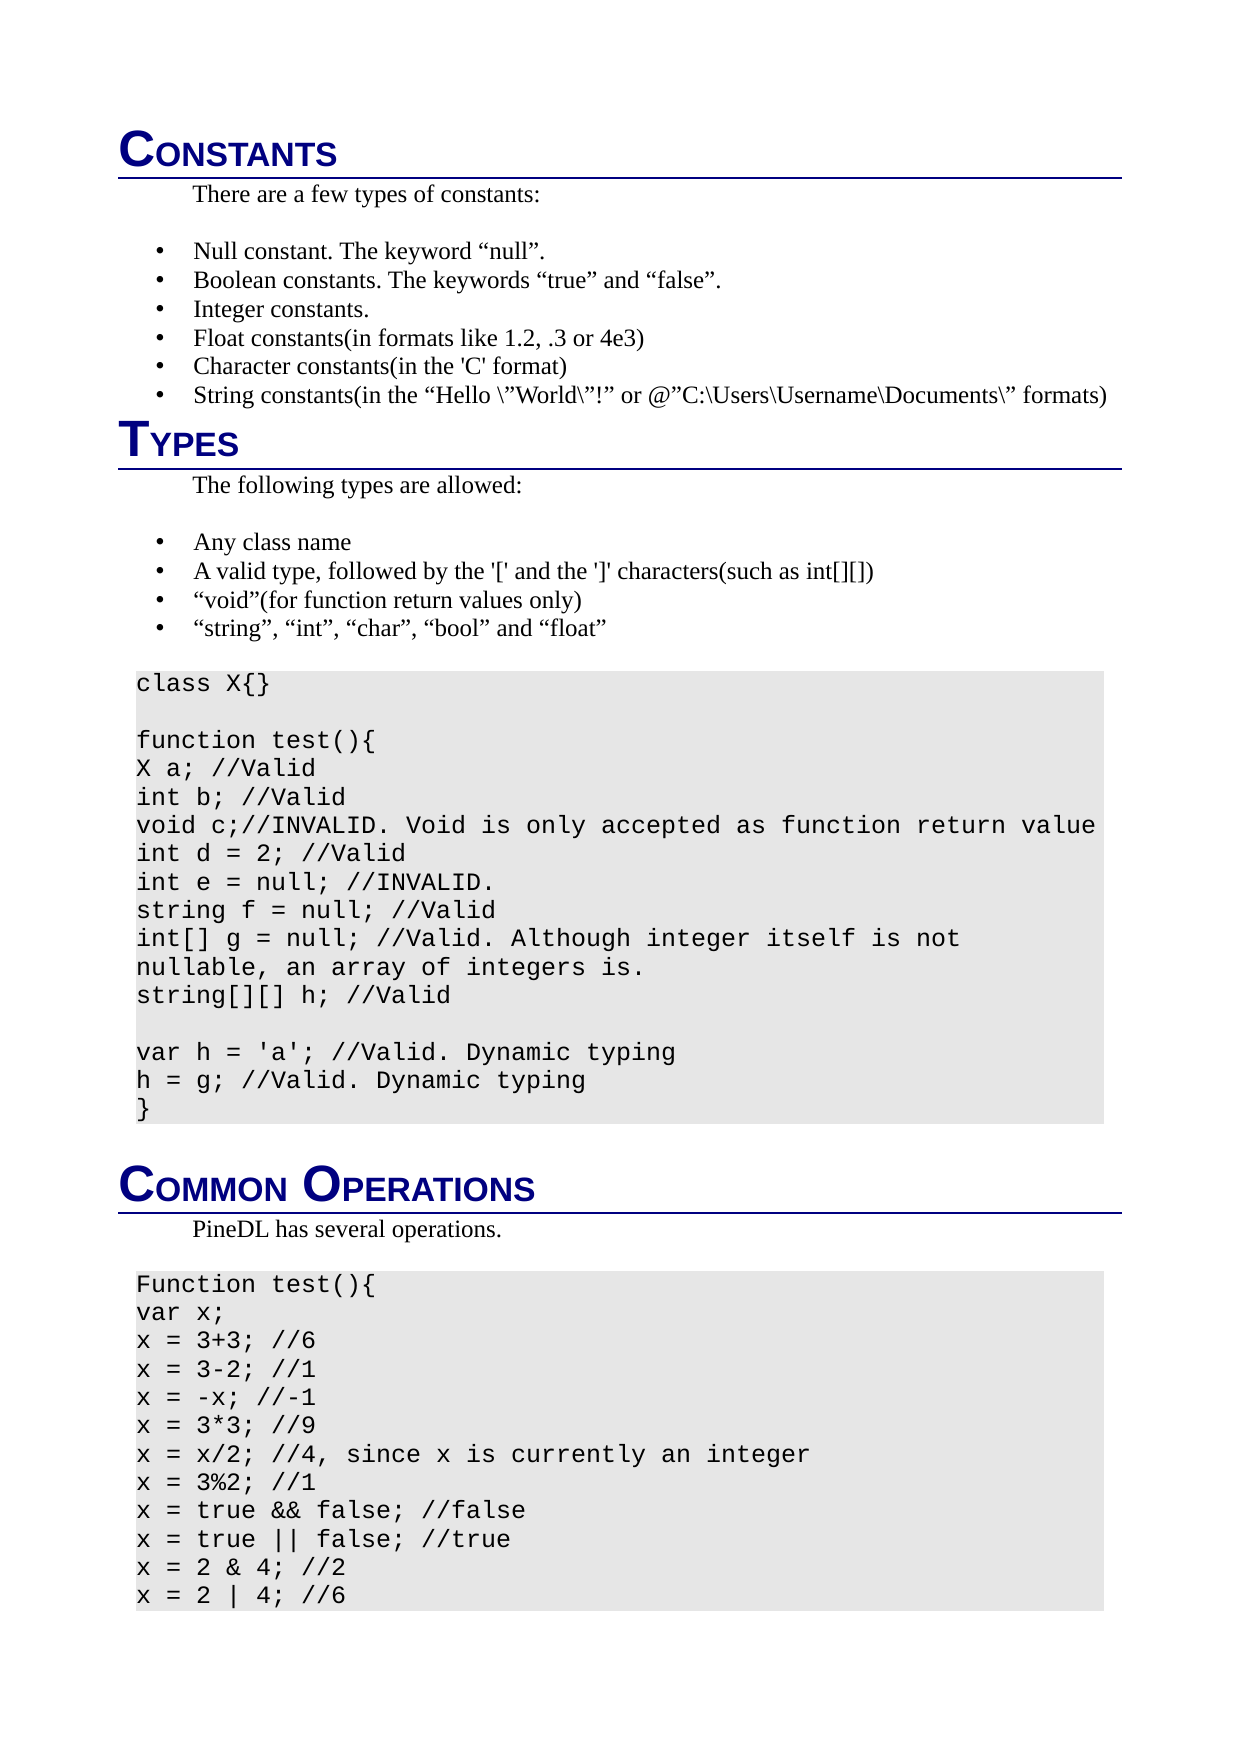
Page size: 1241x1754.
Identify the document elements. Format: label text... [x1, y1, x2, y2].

list Any class name [156, 527, 1122, 556]
text x = -x; //-1 [136, 1385, 1104, 1413]
text var x; [136, 1300, 1104, 1328]
list A valid type, followed by the '[' and the ']' characters(such as int[][]) [156, 556, 1122, 585]
text function test(){ [136, 728, 1104, 756]
text h = g; //Valid. Dynamic typing [136, 1068, 1104, 1096]
text x = 3*3; //9 [136, 1413, 1104, 1441]
text x = 3%2; //1 [136, 1470, 1104, 1498]
text x = 3+3; //6 [136, 1328, 1104, 1356]
text } [136, 1096, 1104, 1124]
text string f = null; //Valid [136, 898, 1104, 926]
text PineDL has several operations. [118, 1214, 1122, 1243]
list Boolean constants. The keywords “true” and “false”. [156, 265, 1122, 294]
text int[] g = null; //Valid. Although integer itself is not nullable, an array of integers is. [136, 926, 1104, 983]
text x = true || false; //true [136, 1526, 1104, 1555]
list Float constants(in formats like 1.2, .3 or 4e3) [156, 323, 1122, 351]
text There are a few types of constants: [118, 179, 1122, 208]
list String constants(in the “Hello \”World\”!” or @”C:\Users\Username\Documents\” formats) [156, 380, 1122, 409]
list Character constants(in the 'C' format) [156, 351, 1122, 380]
text void c;//INVALID. Void is only accepted as function return value [136, 813, 1104, 841]
subtitle Common Operations [118, 1153, 1122, 1212]
list “string”, “int”, “char”, “bool” and “float” [156, 613, 1122, 642]
text x = 2 & 4; //2 [136, 1555, 1104, 1583]
list Null constant. The keyword “null”. [156, 236, 1122, 265]
subtitle Types [118, 409, 1122, 468]
text int d = 2; //Valid [136, 841, 1104, 869]
list Integer constants. [156, 294, 1122, 323]
text x = x/2; //4, since x is currently an integer [136, 1441, 1104, 1470]
text var h = 'a'; //Valid. Dynamic typing [136, 1039, 1104, 1068]
text The following types are allowed: [118, 470, 1122, 498]
text class X{} [136, 671, 1104, 699]
list “void”(for function return values only) [156, 585, 1122, 613]
text Function test(){ [136, 1271, 1104, 1300]
text x = 2 | 4; //6 [136, 1583, 1104, 1611]
subtitle Constants [118, 118, 1122, 177]
text int b; //Valid [136, 784, 1104, 813]
text int e = null; //INVALID. [136, 869, 1104, 898]
text X a; //Valid [136, 756, 1104, 784]
text string[][] h; //Valid [136, 983, 1104, 1011]
text x = true && false; //false [136, 1498, 1104, 1526]
text x = 3-2; //1 [136, 1356, 1104, 1385]
